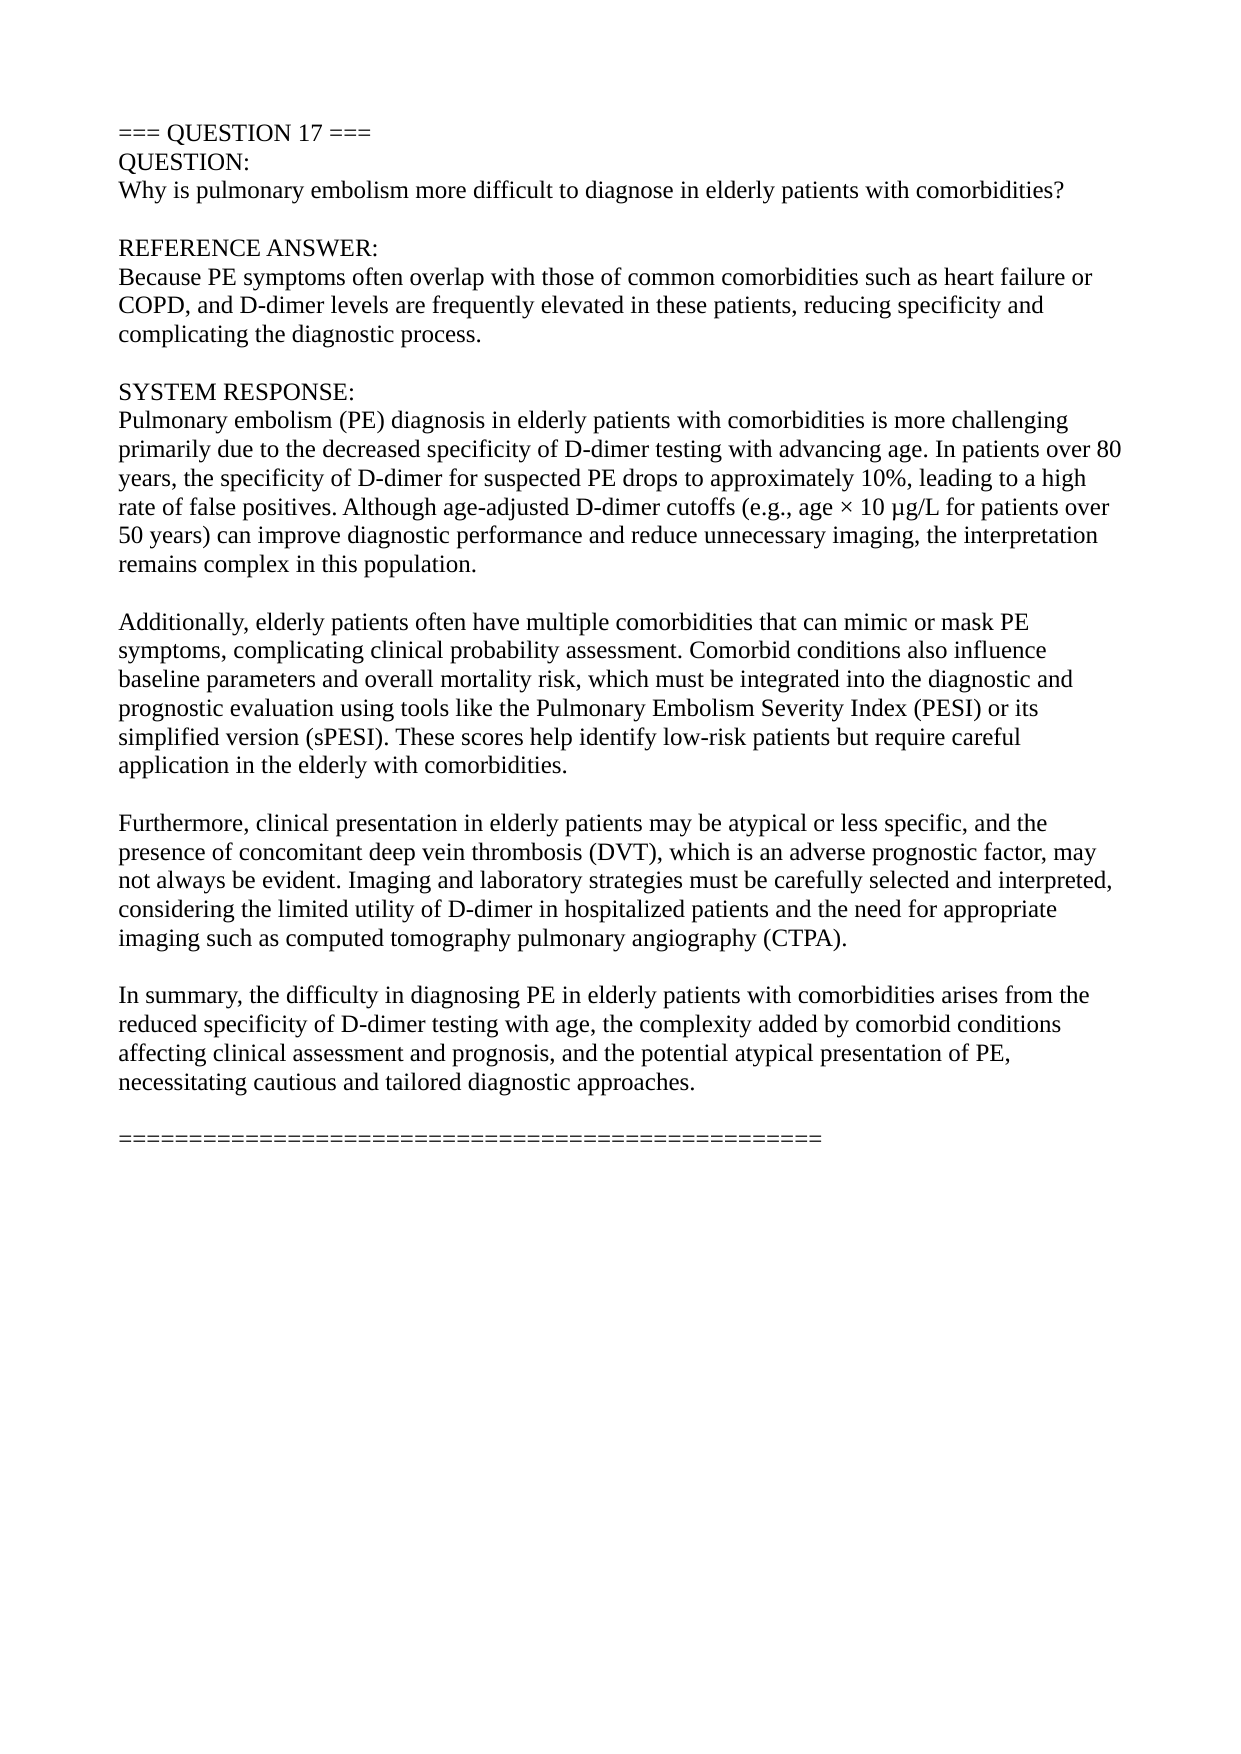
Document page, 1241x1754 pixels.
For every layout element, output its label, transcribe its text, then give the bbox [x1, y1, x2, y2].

text === QUESTION 17 === QUESTION: Why is pulmonary embolism more difficult to diagnose in elderly patients with comorbidities? REFERENCE ANSWER: Because PE symptoms often overlap with those of common comorbidities such as heart failure or COPD, and D-dimer levels are frequently elevated in these patients, reducing specificity and complicating the diagnostic process. SYSTEM RESPONSE: Pulmonary embolism (PE) diagnosis in elderly patients with comorbidities is more challenging primarily due to the decreased specificity of D-dimer testing with advancing age. In patients over 80 years, the specificity of D-dimer for suspected PE drops to approximately 10%, leading to a high rate of false positives. Although age-adjusted D-dimer cutoffs (e.g., age × 10 µg/L for patients over 50 years) can improve diagnostic performance and reduce unnecessary imaging, the interpretation remains complex in this population. Additionally, elderly patients often have multiple comorbidities that can mimic or mask PE symptoms, complicating clinical probability assessment. Comorbid conditions also influence baseline parameters and overall mortality risk, which must be integrated into the diagnostic and prognostic evaluation using tools like the Pulmonary Embolism Severity Index (PESI) or its simplified version (sPESI). These scores help identify low-risk patients but require careful application in the elderly with comorbidities. Furthermore, clinical presentation in elderly patients may be atypical or less specific, and the presence of concomitant deep vein thrombosis (DVT), which is an adverse prognostic factor, may not always be evident. Imaging and laboratory strategies must be carefully selected and interpreted, considering the limited utility of D-dimer in hospitalized patients and the need for appropriate imaging such as computed tomography pulmonary angiography (CTPA). In summary, the difficulty in diagnosing PE in elderly patients with comorbidities arises from the reduced specificity of D-dimer testing with age, the complexity added by comorbid conditions affecting clinical assessment and prognosis, and the potential atypical presentation of PE, necessitating cautious and tailored diagnostic approaches. ================================================== [118, 118, 1122, 1153]
